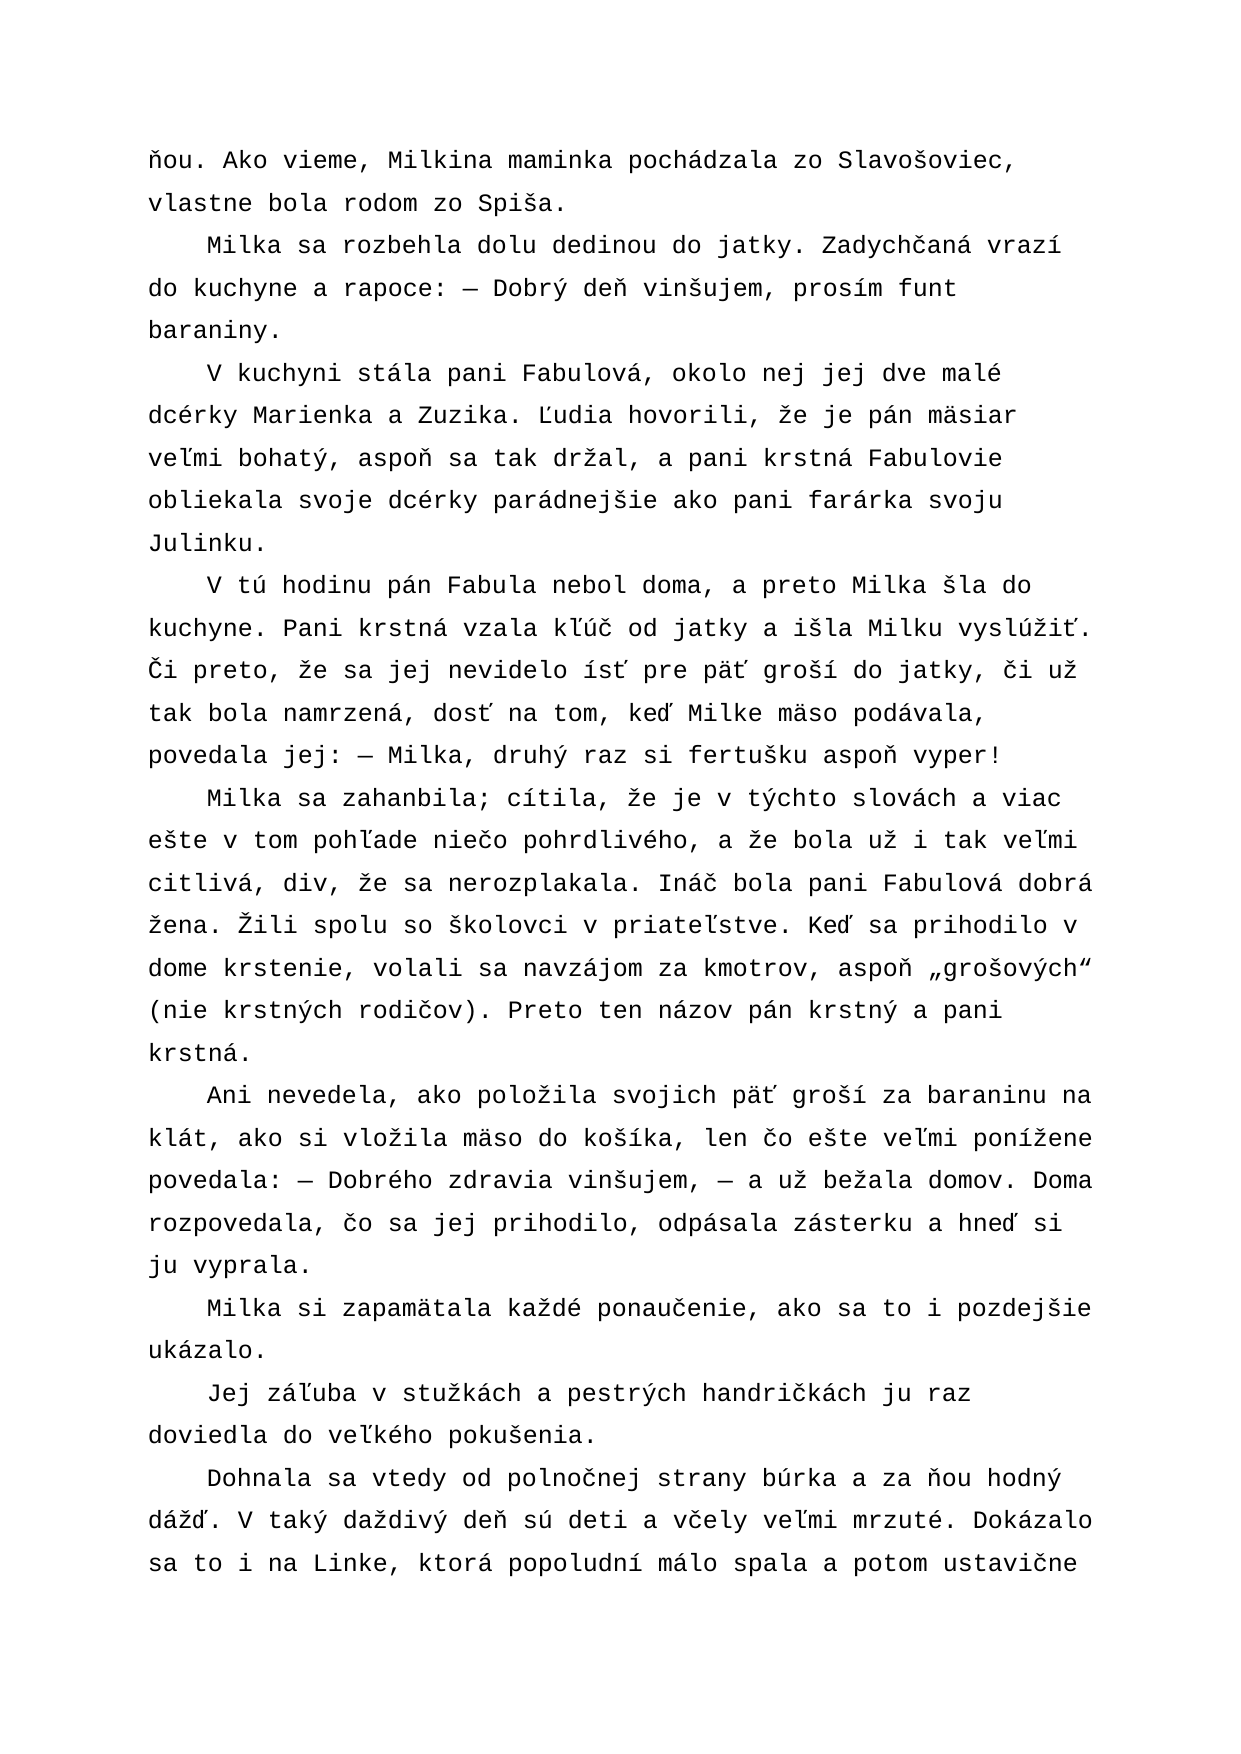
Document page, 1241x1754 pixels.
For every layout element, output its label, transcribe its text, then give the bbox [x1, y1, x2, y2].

text Milka sa rozbehla dolu dedinou do jatky. Zadychčaná vrazí do kuchyne a rapoce: — Dobrý deň vinšujem, prosím funt baraniny. [148, 233, 1093, 346]
text Milka sa zahanbila; cítila, že je v týchto slovách a viac ešte v tom pohľade niečo pohrdlivého, a že bola už i tak veľmi citlivá, div, že sa nerozplakala. Ináč bola pani Fabulová dobrá žena. Žili spolu so školovci v priateľstve. Keď sa prihodilo v dome krstenie, volali sa navzájom za kmotrov, aspoň „grošových“ (nie krstných rodičov). Preto ten názov pán krstný a pani krstná. [148, 785, 1093, 1068]
text ňou. Ako vieme, Milkina maminka pochádzala zo Slavošoviec, vlastne bola rodom zo Spiša. [148, 148, 1093, 218]
text V kuchyni stála pani Fabulová, okolo nej jej dve malé dcérky Marienka a Zuzika. Ľudia hovorili, že je pán mäsiar veľmi bohatý, aspoň sa tak držal, a pani krstná Fabulovie obliekala svoje dcérky parádnejšie ako pani farárka svoju Julinku. [148, 360, 1093, 558]
text V tú hodinu pán Fabula nebol doma, a preto Milka šla do kuchyne. Pani krstná vzala kľúč od jatky a išla Milku vyslúžiť. Či preto, že sa jej nevidelo ísť pre päť groší do jatky, či už tak bola namrzená, dosť na tom, keď Milke mäso podávala, povedala jej: — Milka, druhý raz si fertušku aspoň vyper! [148, 573, 1093, 771]
text Milka si zapamätala každé ponaučenie, ako sa to i pozdejšie ukázalo. [148, 1295, 1093, 1366]
text Ani nevedela, ako položila svojich päť groší za baraninu na klát, ako si vložila mäso do košíka, len čo ešte veľmi ponížene povedala: — Dobrého zdravia vinšujem, — a už bežala domov. Doma rozpovedala, čo sa jej prihodilo, odpásala zásterku a hneď si ju vyprala. [148, 1083, 1093, 1281]
text Jej záľuba v stužkách a pestrých handričkách ju raz doviedla do veľkého pokušenia. [148, 1380, 1093, 1451]
text Dohnala sa vtedy od polnočnej strany búrka a za ňou hodný dážď. V taký daždivý deň sú deti a včely veľmi mrzuté. Dokázalo sa to i na Linke, ktorá popoludní málo spala a potom ustavične [148, 1465, 1093, 1578]
